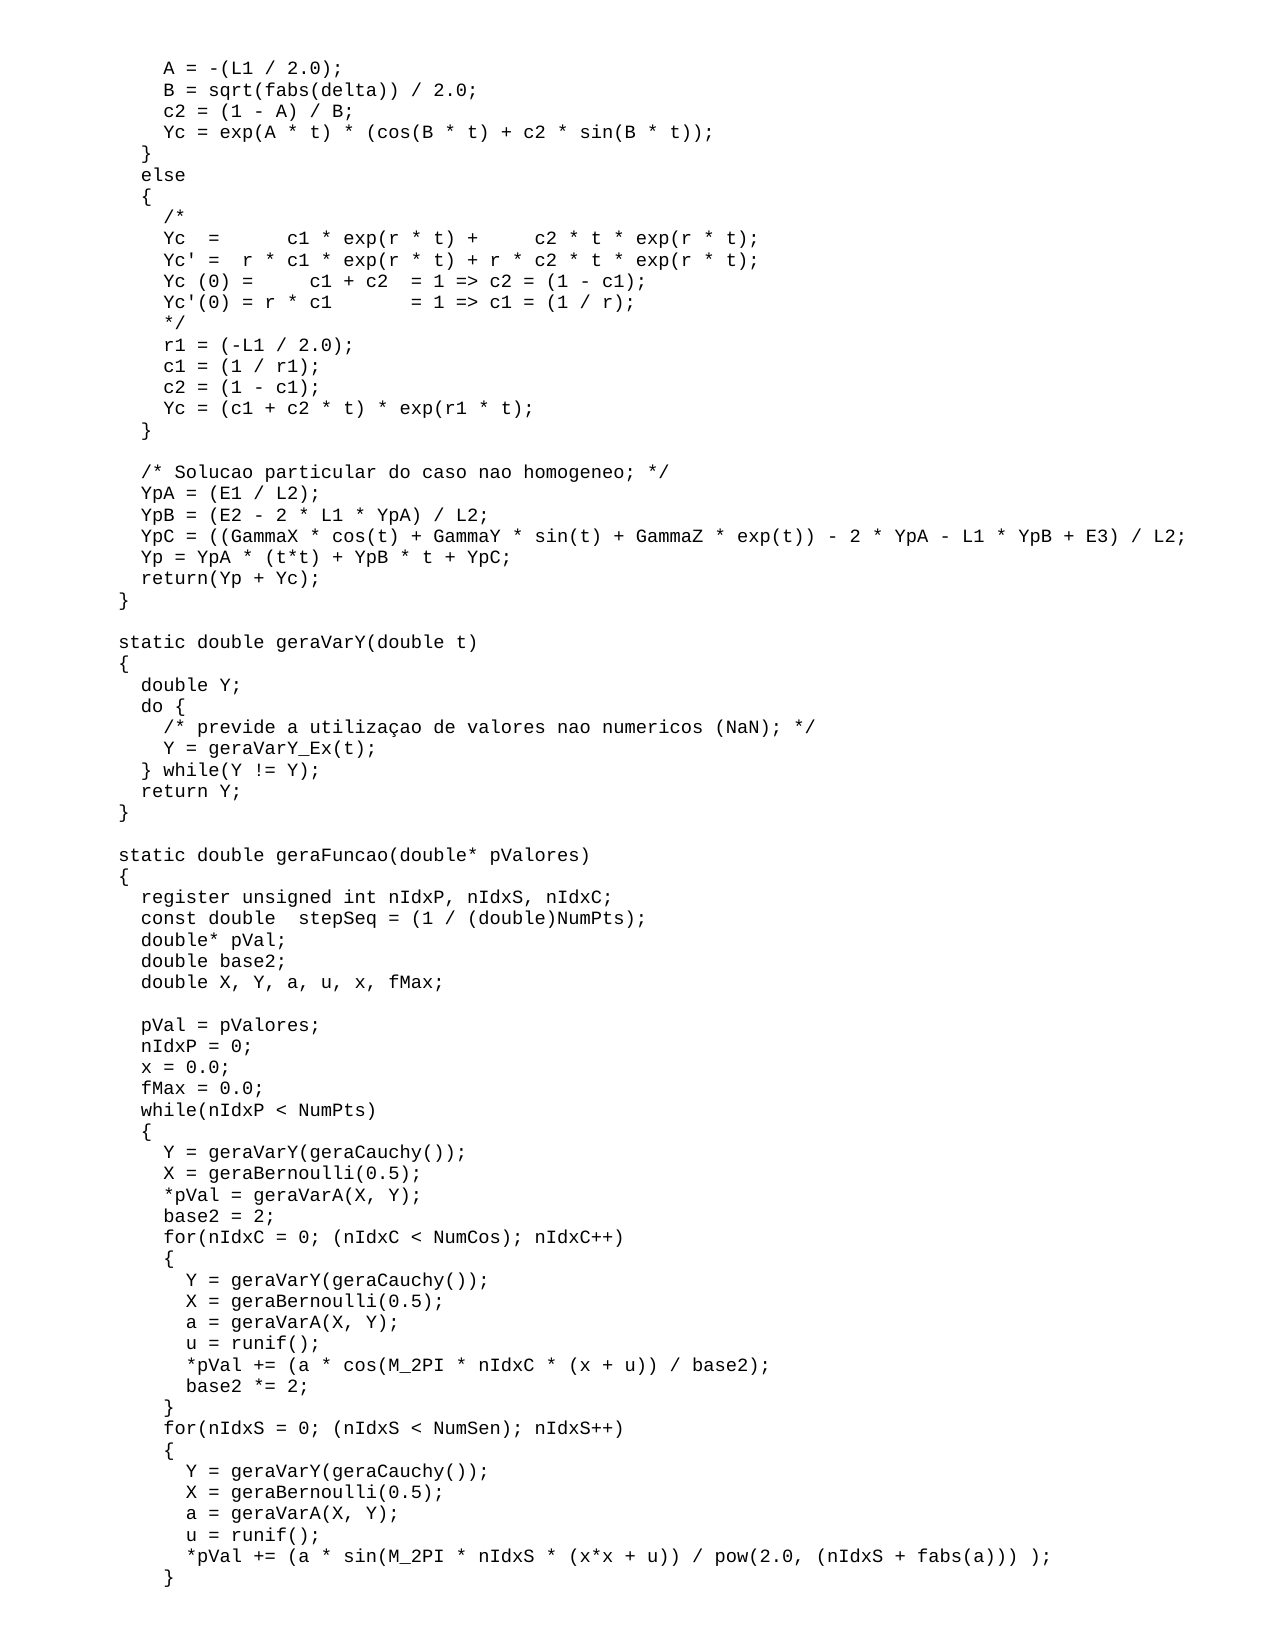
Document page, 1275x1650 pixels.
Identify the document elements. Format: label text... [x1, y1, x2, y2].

text u = runif(); [118, 1334, 1216, 1355]
text for(nIdxC = 0; (nIdxC < NumCos); nIdxC++) [118, 1228, 1216, 1249]
text X = geraBernoulli(0.5); [118, 1483, 1216, 1504]
text X = geraBernoulli(0.5); [118, 1292, 1216, 1313]
text a = geraVarA(X, Y); [118, 1313, 1216, 1334]
text */ [118, 314, 1216, 335]
text Y = geraVarY_Ex(t); [118, 739, 1216, 760]
text { [118, 1249, 1216, 1270]
text *pVal = geraVarA(X, Y); [118, 1185, 1216, 1207]
text c1 = (1 / r1); [118, 357, 1216, 378]
text B = sqrt(fabs(delta)) / 2.0; [118, 80, 1216, 102]
text { [118, 654, 1216, 675]
text double X, Y, a, u, x, fMax; [118, 973, 1216, 994]
text YpC = ((GammaX * cos(t) + GammaY * sin(t) + GammaZ * exp(t)) - 2 * YpA - L1 * YpB + E3) / L2; [118, 527, 1216, 548]
text } [118, 803, 1216, 824]
text nIdxP = 0; [118, 1037, 1216, 1058]
text Yp = YpA * (t*t) + YpB * t + YpC; [118, 548, 1216, 569]
text double* pVal; [118, 930, 1216, 952]
text } [118, 420, 1216, 442]
text return Y; [118, 782, 1216, 803]
text /* previde a utilizaçao de valores nao numericos (NaN); */ [118, 718, 1216, 739]
text YpA = (E1 / L2); [118, 484, 1216, 505]
text static double geraFuncao(double* pValores) [118, 845, 1216, 867]
text a = geraVarA(X, Y); [118, 1504, 1216, 1525]
text *pVal += (a * cos(M_2PI * nIdxC * (x + u)) / base2); [118, 1355, 1216, 1377]
text base2 *= 2; [118, 1377, 1216, 1398]
text fMax = 0.0; [118, 1079, 1216, 1100]
text const double stepSeq = (1 / (double)NumPts); [118, 909, 1216, 930]
text Y = geraVarY(geraCauchy()); [118, 1143, 1216, 1164]
text A = -(L1 / 2.0); [118, 59, 1216, 80]
text { [118, 1122, 1216, 1143]
text Yc'(0) = r * c1 = 1 => c1 = (1 / r); [118, 293, 1216, 314]
text Yc = exp(A * t) * (cos(B * t) + c2 * sin(B * t)); [118, 123, 1216, 144]
text Y = geraVarY(geraCauchy()); [118, 1462, 1216, 1483]
text Yc = (c1 + c2 * t) * exp(r1 * t); [118, 399, 1216, 420]
text x = 0.0; [118, 1058, 1216, 1079]
text { [118, 187, 1216, 208]
text u = runif(); [118, 1525, 1216, 1547]
text /* [118, 208, 1216, 229]
text } while(Y != Y); [118, 760, 1216, 782]
text } [118, 1568, 1216, 1589]
text double base2; [118, 952, 1216, 973]
text { [118, 1440, 1216, 1462]
text static double geraVarY(double t) [118, 633, 1216, 654]
text return(Yp + Yc); [118, 569, 1216, 590]
text X = geraBernoulli(0.5); [118, 1164, 1216, 1185]
text register unsigned int nIdxP, nIdxS, nIdxC; [118, 888, 1216, 909]
text } [118, 1398, 1216, 1419]
text c2 = (1 - c1); [118, 378, 1216, 399]
text for(nIdxS = 0; (nIdxS < NumSen); nIdxS++) [118, 1419, 1216, 1440]
text c2 = (1 - A) / B; [118, 102, 1216, 123]
text pVal = pValores; [118, 1015, 1216, 1037]
text } [118, 144, 1216, 165]
text Y = geraVarY(geraCauchy()); [118, 1270, 1216, 1292]
text double Y; [118, 675, 1216, 697]
text /* Solucao particular do caso nao homogeneo; */ [118, 463, 1216, 484]
text while(nIdxP < NumPts) [118, 1100, 1216, 1122]
text Yc (0) = c1 + c2 = 1 => c2 = (1 - c1); [118, 272, 1216, 293]
text base2 = 2; [118, 1207, 1216, 1228]
text *pVal += (a * sin(M_2PI * nIdxS * (x*x + u)) / pow(2.0, (nIdxS + fabs(a))) ); [118, 1547, 1216, 1568]
text else [118, 165, 1216, 187]
text { [118, 867, 1216, 888]
text do { [118, 697, 1216, 718]
text r1 = (-L1 / 2.0); [118, 335, 1216, 357]
text Yc' = r * c1 * exp(r * t) + r * c2 * t * exp(r * t); [118, 250, 1216, 272]
text } [118, 590, 1216, 612]
text YpB = (E2 - 2 * L1 * YpA) / L2; [118, 505, 1216, 527]
text Yc = c1 * exp(r * t) + c2 * t * exp(r * t); [118, 229, 1216, 250]
